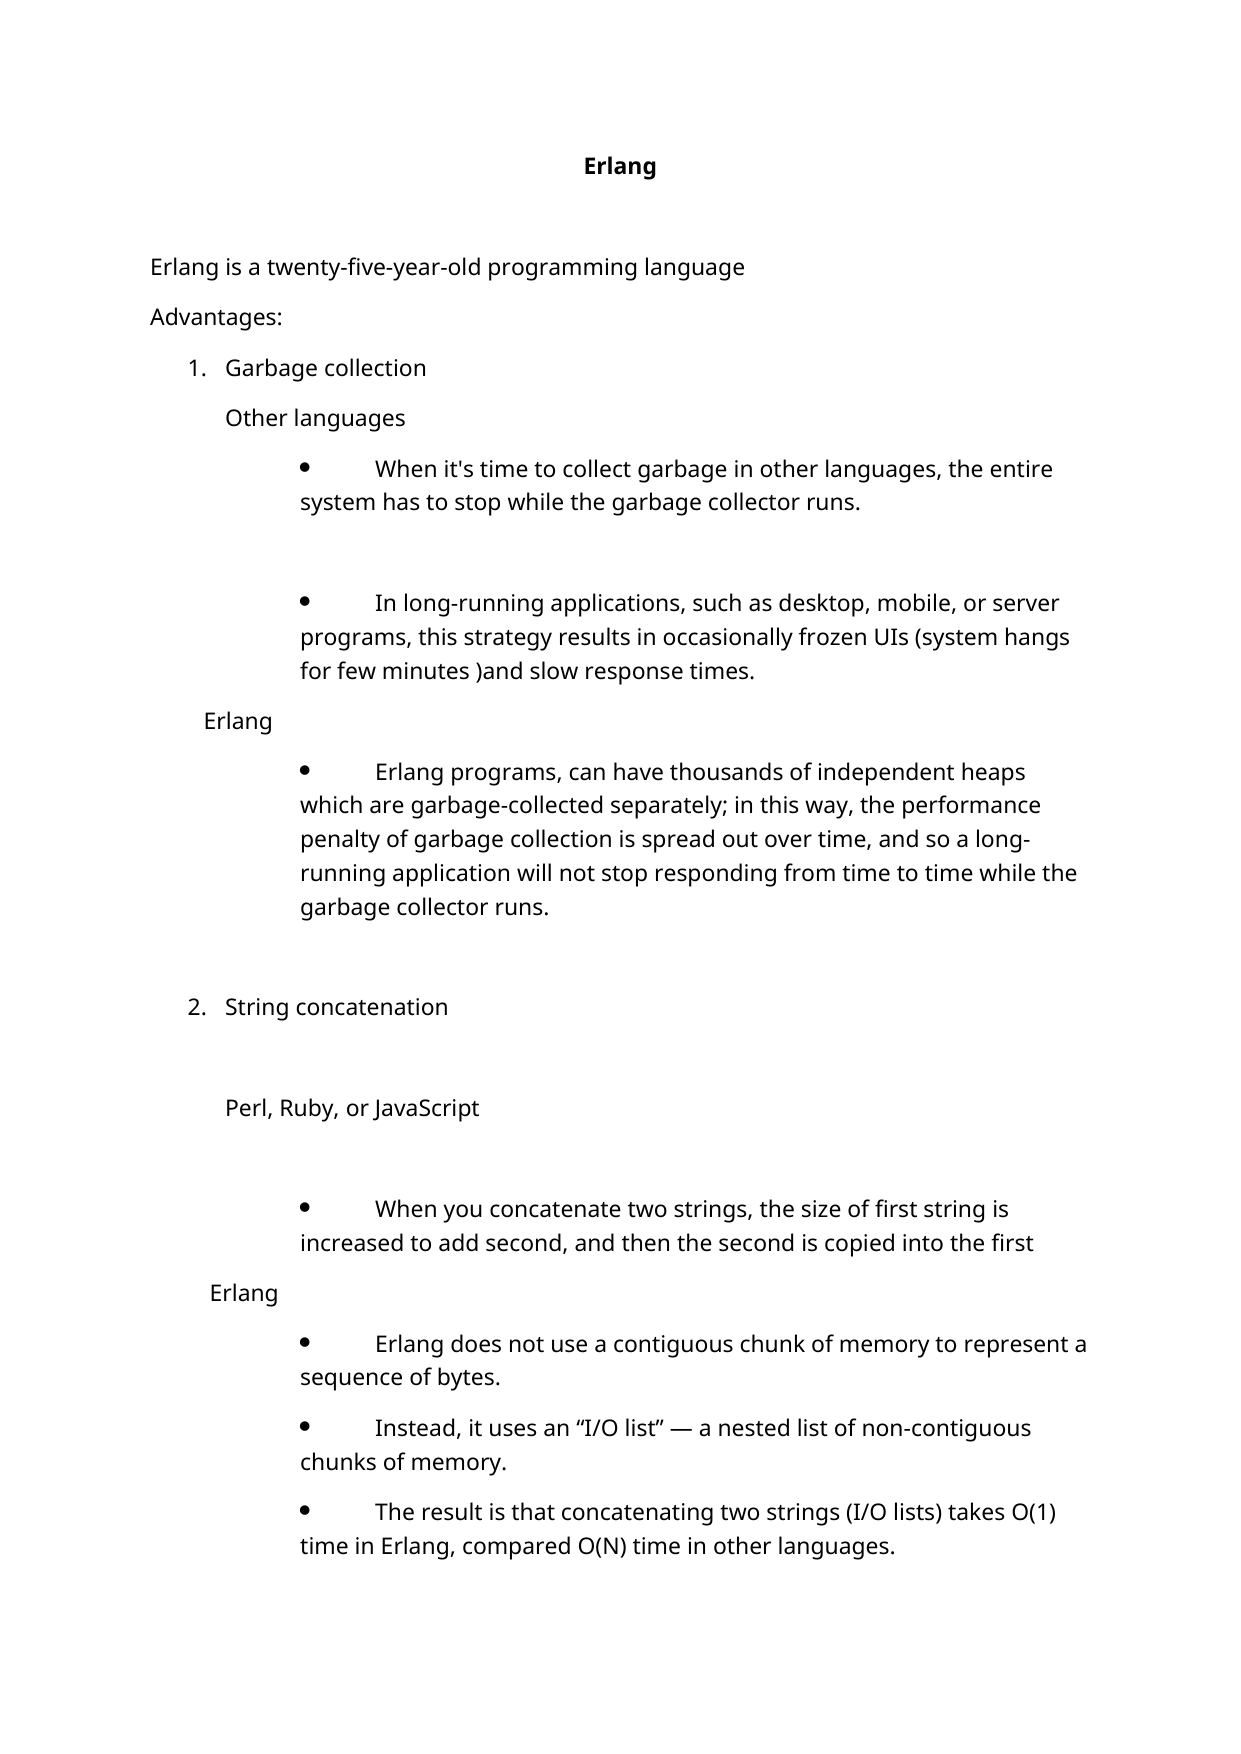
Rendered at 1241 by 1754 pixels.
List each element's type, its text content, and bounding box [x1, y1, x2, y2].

text Other languages [225, 402, 1090, 433]
list The result is that concatenating two strings (I/O lists) takes O(1) time in Erlang, compared O(N) time in other languages. [300, 1496, 1090, 1561]
list When you concatenate two strings, the size of first string is increased to add second, and then the second is copied into the first [300, 1193, 1090, 1258]
text Erlang [150, 150, 1090, 181]
list When it's time to collect garbage in other languages, the entire system has to stop while the garbage collector runs. [300, 452, 1090, 517]
list String concatenation [187, 991, 1090, 1022]
list In long-running applications, such as desktop, mobile, or server programs, this strategy results in occasionally frozen UIs (system hangs for few minutes )and slow response times. [300, 587, 1090, 686]
text Erlang [150, 705, 1090, 736]
list Instead, it uses an “I/O list” — a nested list of non-contiguous chunks of memory. [300, 1412, 1090, 1477]
list Erlang programs, can have thousands of independent heaps which are garbage-collected separately; in this way, the performance penalty of garbage collection is spread out over time, and so a long-running application will not stop responding from time to time while the garbage collector runs. [300, 755, 1090, 922]
list Erlang does not use a contiguous chunk of memory to represent a sequence of bytes. [300, 1327, 1090, 1392]
list Perl, Ruby, or JavaScript [225, 1092, 1090, 1123]
text Erlang [150, 1277, 1090, 1308]
text Erlang is a twenty-five-year-old programming language [150, 251, 1090, 282]
list Garbage collection [187, 352, 1090, 383]
text Advantages: [150, 301, 1090, 332]
